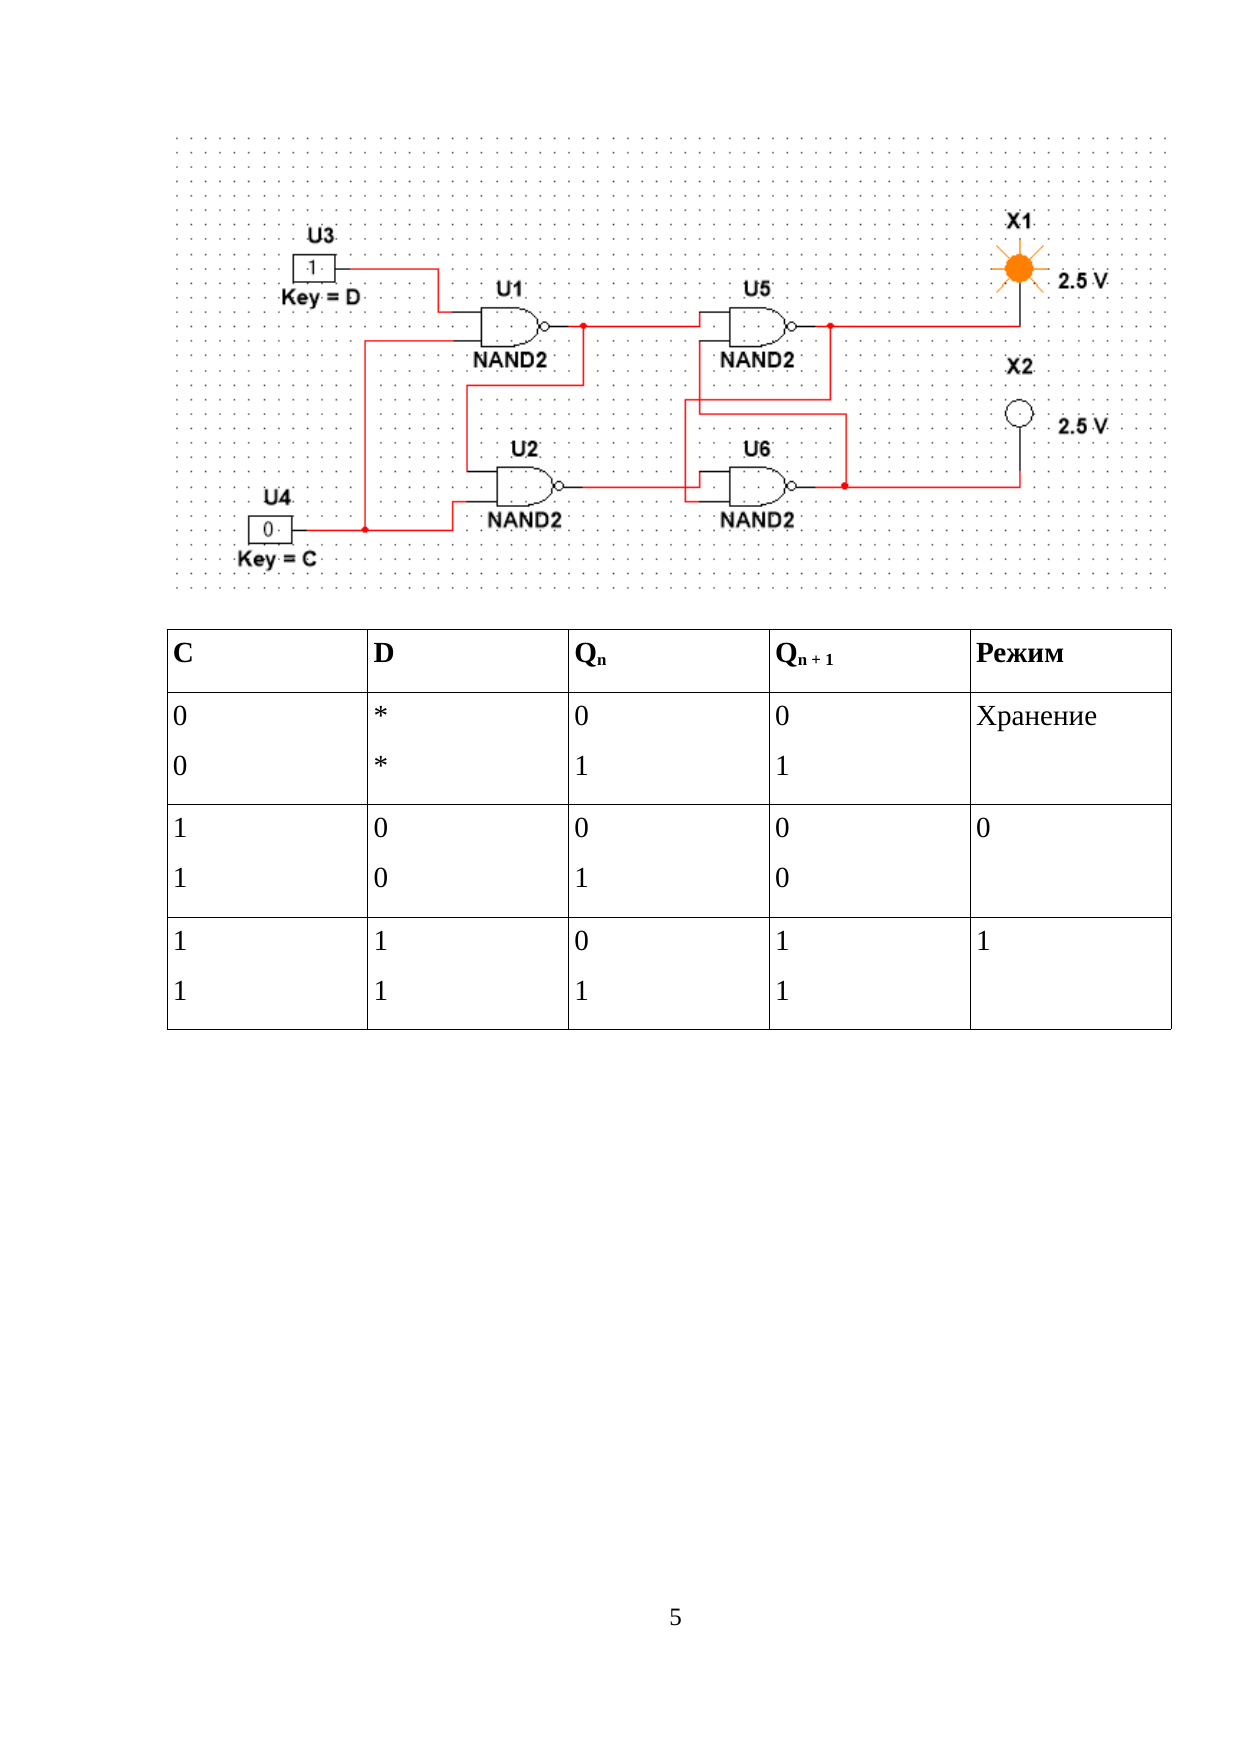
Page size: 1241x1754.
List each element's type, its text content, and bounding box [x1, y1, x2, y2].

table_cell 0 0 [770, 805, 970, 916]
table_header D [368, 630, 568, 691]
table_cell 0 1 [569, 693, 769, 804]
table_cell 0 0 [168, 693, 367, 804]
table_cell 1 [971, 918, 1171, 1029]
picture [175, 135, 1175, 596]
table_header Режим [971, 630, 1171, 691]
table_cell 0 0 [368, 805, 568, 916]
table_cell 1 1 [168, 918, 367, 1029]
table_cell Хранение [971, 693, 1171, 804]
table_cell 0 1 [569, 918, 769, 1029]
table_cell 0 1 [569, 805, 769, 916]
table_cell 1 1 [368, 918, 568, 1029]
table_cell 0 [971, 805, 1171, 916]
table_header Qn + 1 [770, 630, 970, 691]
table_header Qn [569, 630, 769, 691]
table_header C [168, 630, 367, 691]
table_cell 1 1 [168, 805, 367, 916]
table_cell 1 1 [770, 918, 970, 1029]
table_cell * * [368, 693, 568, 804]
table_cell 0 1 [770, 693, 970, 804]
